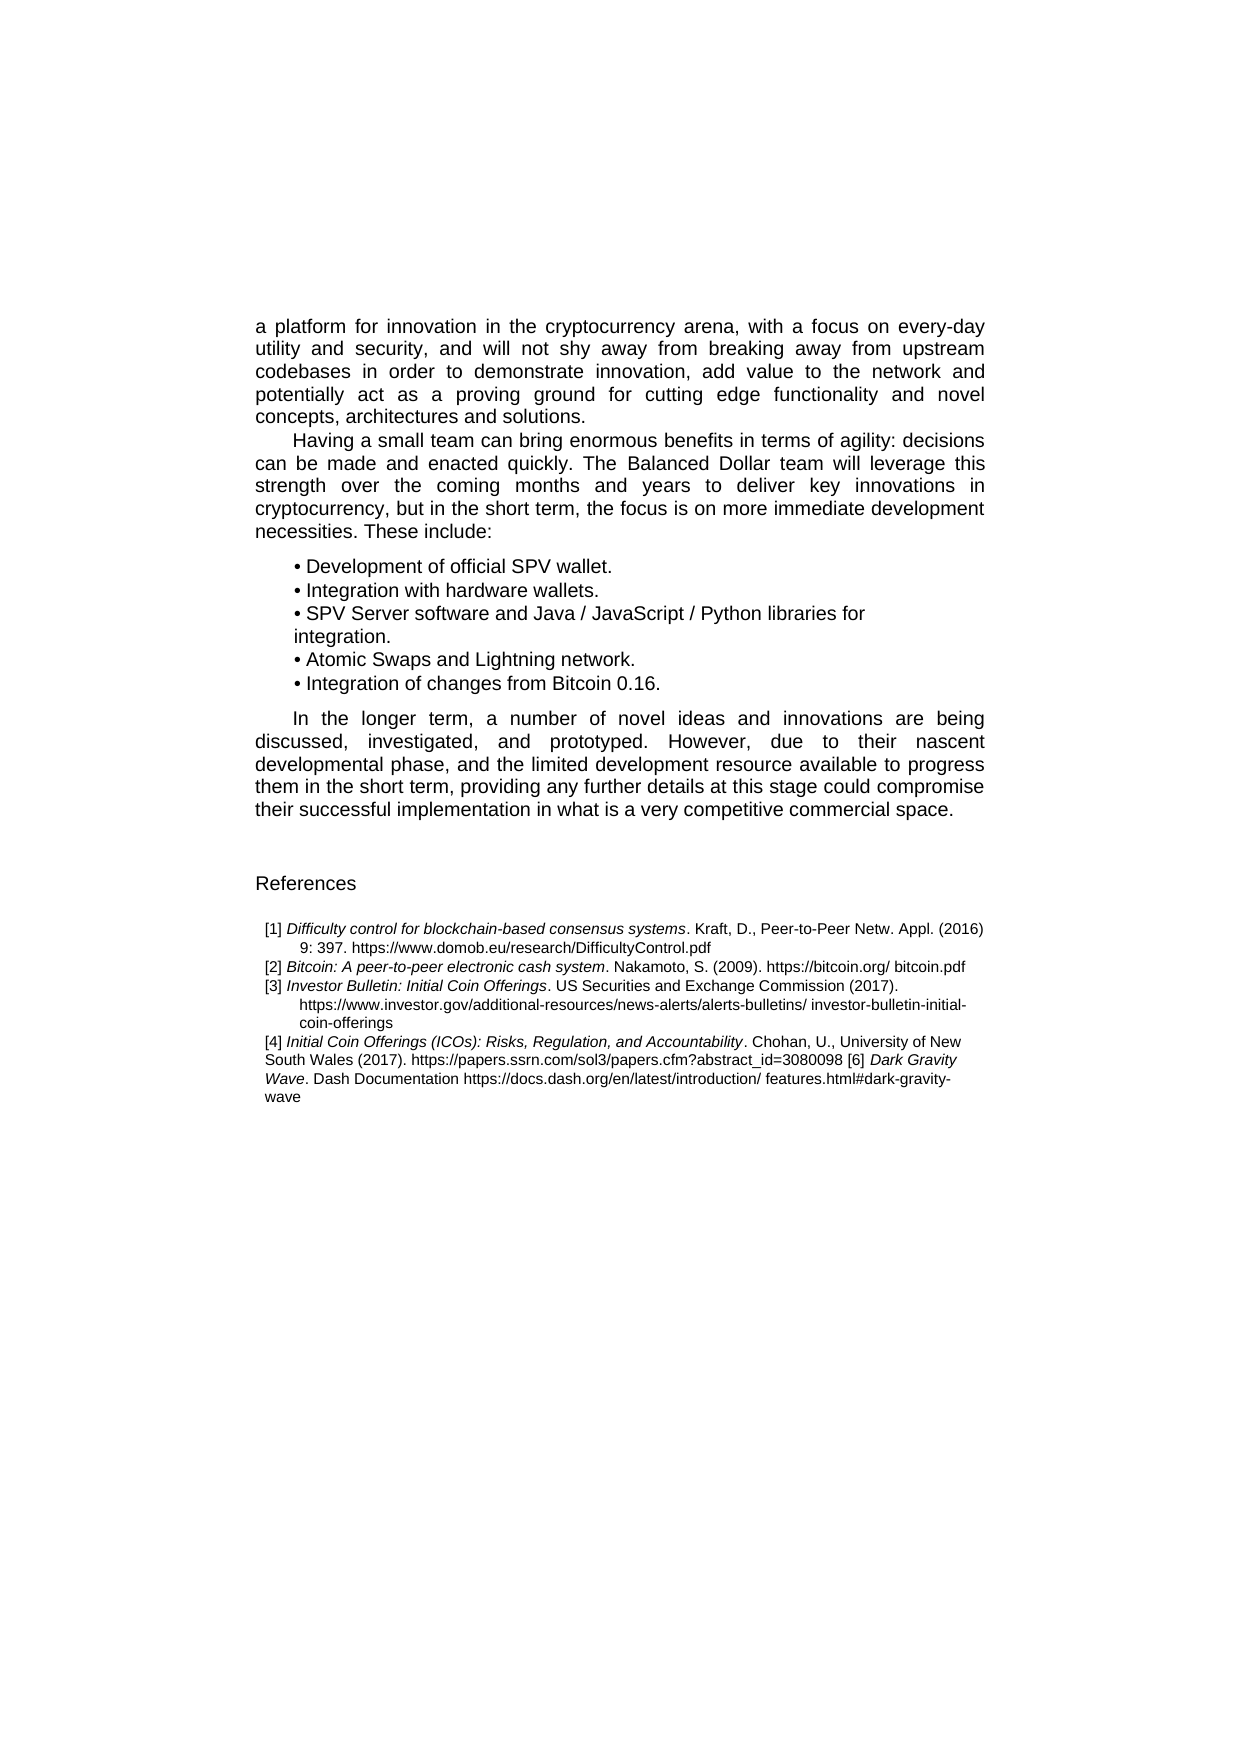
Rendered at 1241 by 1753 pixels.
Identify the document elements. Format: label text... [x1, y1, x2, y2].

text References [255, 871, 987, 894]
text [4] Initial Coin Offerings (ICOs): Risks, Regulation, and Accountability. Chohan, U., University of New South Wales (2017). https://papers.ssrn.com/sol3/papers.cfm?abstract_id=3080098 [6] Dark Gravity Wave. Dash Documentation https://docs.dash.org/en/latest/introduction/ features.html#dark-gravity-wave [264, 1032, 986, 1106]
text • SPV Server software and Java / JavaScript / Python libraries for integration. [293, 602, 944, 647]
text [2] Bitcoin: A peer-to-peer electronic cash system. Nakamoto, S. (2009). https://bitcoin.org/ bitcoin.pdf [264, 958, 986, 976]
text • Development of official SPV wallet. [293, 555, 987, 578]
text In the longer term, a number of novel ideas and innovations are being discussed, investigated, and prototyped. However, due to their nascent developmental phase, and the limited development resource available to progress them in the short term, providing any further details at this stage could compromise their successful implementation in what is a very competitive commercial space. [255, 707, 986, 821]
text • Integration with hardware wallets. [293, 579, 987, 601]
text Having a small team can bring enormous benefits in terms of agility: decisions can be made and enacted quickly. The Balanced Dollar team will leverage this strength over the coming months and years to deliver key innovations in cryptocurrency, but in the short term, the focus is on more immediate development necessities. These include: [255, 429, 986, 542]
text • Integration of changes from Bitcoin 0.16. [293, 671, 987, 694]
text • Atomic Swaps and Lightning network. [293, 648, 944, 671]
text [3] Investor Bulletin: Initial Coin Offerings. US Securities and Exchange Commission (2017). https://www.investor.gov/additional-resources/news-alerts/alerts-bulletins/ investor-bulletin-initial-coin-offerings [264, 977, 986, 1032]
text [1] Difficulty control for blockchain-based consensus systems. Kraft, D., Peer-to-Peer Netw. Appl. (2016) 9: 397. https://www.domob.eu/research/DifficultyControl.pdf [264, 920, 986, 956]
text a platform for innovation in the cryptocurrency arena, with a focus on every-day utility and security, and will not shy away from breaking away from upstream codebases in order to demonstrate innovation, add value to the network and potentially act as a proving ground for cutting edge functionality and novel concepts, architectures and solutions. [255, 314, 986, 428]
